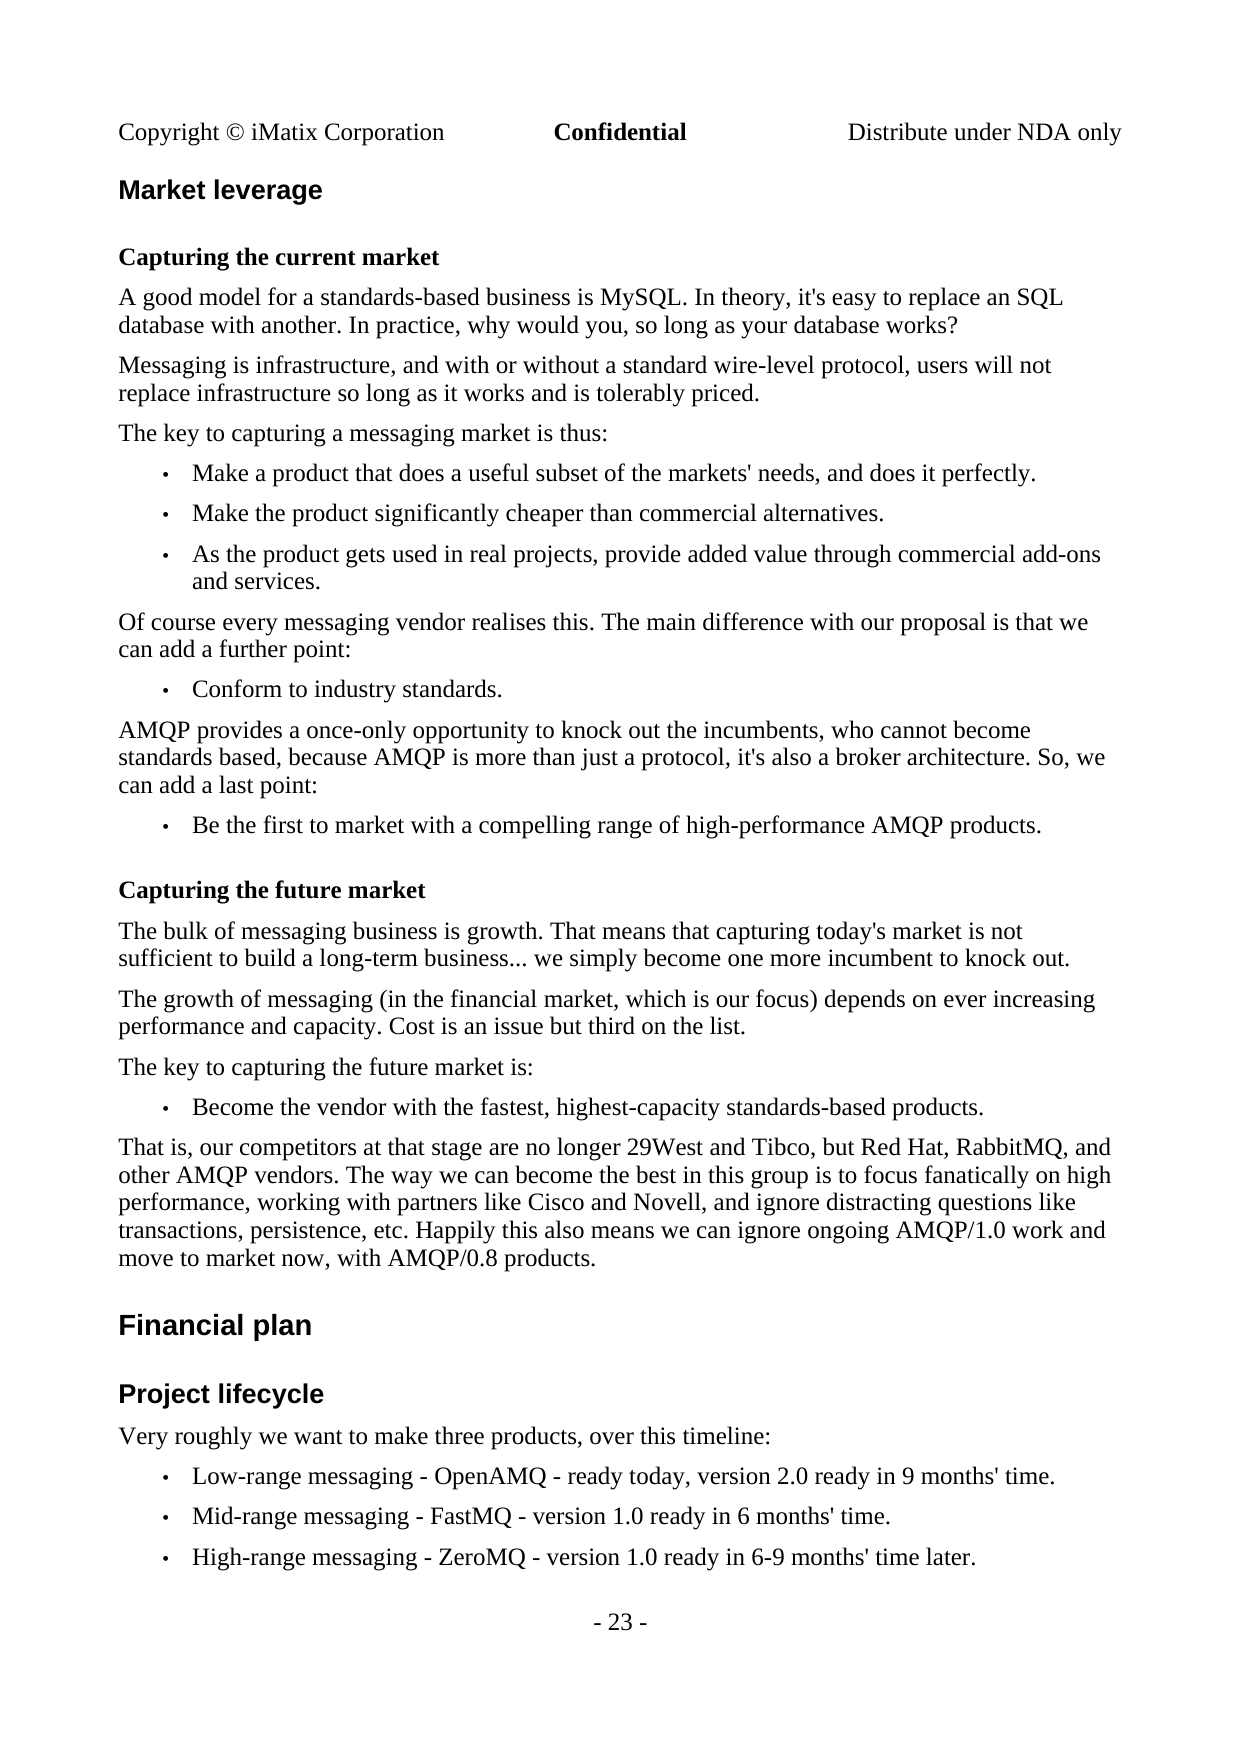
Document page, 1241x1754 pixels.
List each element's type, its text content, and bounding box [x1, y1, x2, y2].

text A good model for a standards-based business is MySQL. In theory, it's easy to replace an SQL database with another. In practice, why would you, so long as your database works? [118, 283, 1122, 339]
text AMQP provides a once-only opportunity to knock out the incumbents, who cannot become standards based, because AMQP is more than just a protocol, it's also a broker architecture. So, we can add a last point: [118, 716, 1122, 799]
subtitle Capturing the future market [118, 877, 1122, 904]
list Mid-range messaging - FastMQ - version 1.0 ready in 6 months' time. [162, 1502, 1122, 1530]
text Of course every messaging vendor realises this. The main difference with our proposal is that we can add a further point: [118, 608, 1122, 663]
list High-range messaging - ZeroMQ - version 1.0 ready in 6-9 months' time later. [162, 1543, 1122, 1570]
text The key to capturing the future market is: [118, 1053, 1122, 1080]
text Messaging is infrastructure, and with or without a standard wire-level protocol, users will not replace infrastructure so long as it works and is tolerably priced. [118, 351, 1122, 407]
text The key to capturing a messaging market is thus: [118, 419, 1122, 447]
list Conform to industry standards. [162, 676, 1122, 703]
text Very roughly we want to make three products, over this timeline: [118, 1422, 1122, 1450]
list Make a product that does a useful subset of the markets' needs, and does it perfectly. [162, 459, 1122, 487]
list As the product gets used in real projects, provide added value through commercial add-ons and services. [162, 540, 1122, 595]
text The bulk of messaging business is growth. That means that capturing today's market is not sufficient to build a long-term business... we simply become one more incumbent to knock out. [118, 917, 1122, 972]
list Become the vendor with the fastest, highest-capacity standards-based products. [162, 1093, 1122, 1121]
list Make the product significantly cheaper than commercial alternatives. [162, 499, 1122, 527]
subtitle Market leverage [118, 175, 1122, 206]
subtitle Financial plan [118, 1309, 1122, 1342]
list Be the first to market with a compelling range of high-performance AMQP products. [162, 811, 1122, 839]
subtitle Capturing the current market [118, 243, 1122, 271]
text The growth of messaging (in the financial market, which is our focus) depends on ever increasing performance and capacity. Cost is an issue but third on the list. [118, 985, 1122, 1040]
list Low-range messaging - OpenAMQ - ready today, version 2.0 ready in 9 months' time. [162, 1462, 1122, 1490]
text That is, our competitors at that stage are no longer 29West and Tibco, but Red Hat, RabbitMQ, and other AMQP vendors. The way we can become the best in this group is to focus fanatically on high performance, working with partners like Cisco and Novell, and ignore distracting questions like transactions, persistence, etc. Happily this also means we can ignore ongoing AMQP/1.0 work and move to market now, with AMQP/0.8 products. [118, 1133, 1122, 1272]
subtitle Project lifecycle [118, 1379, 1122, 1409]
